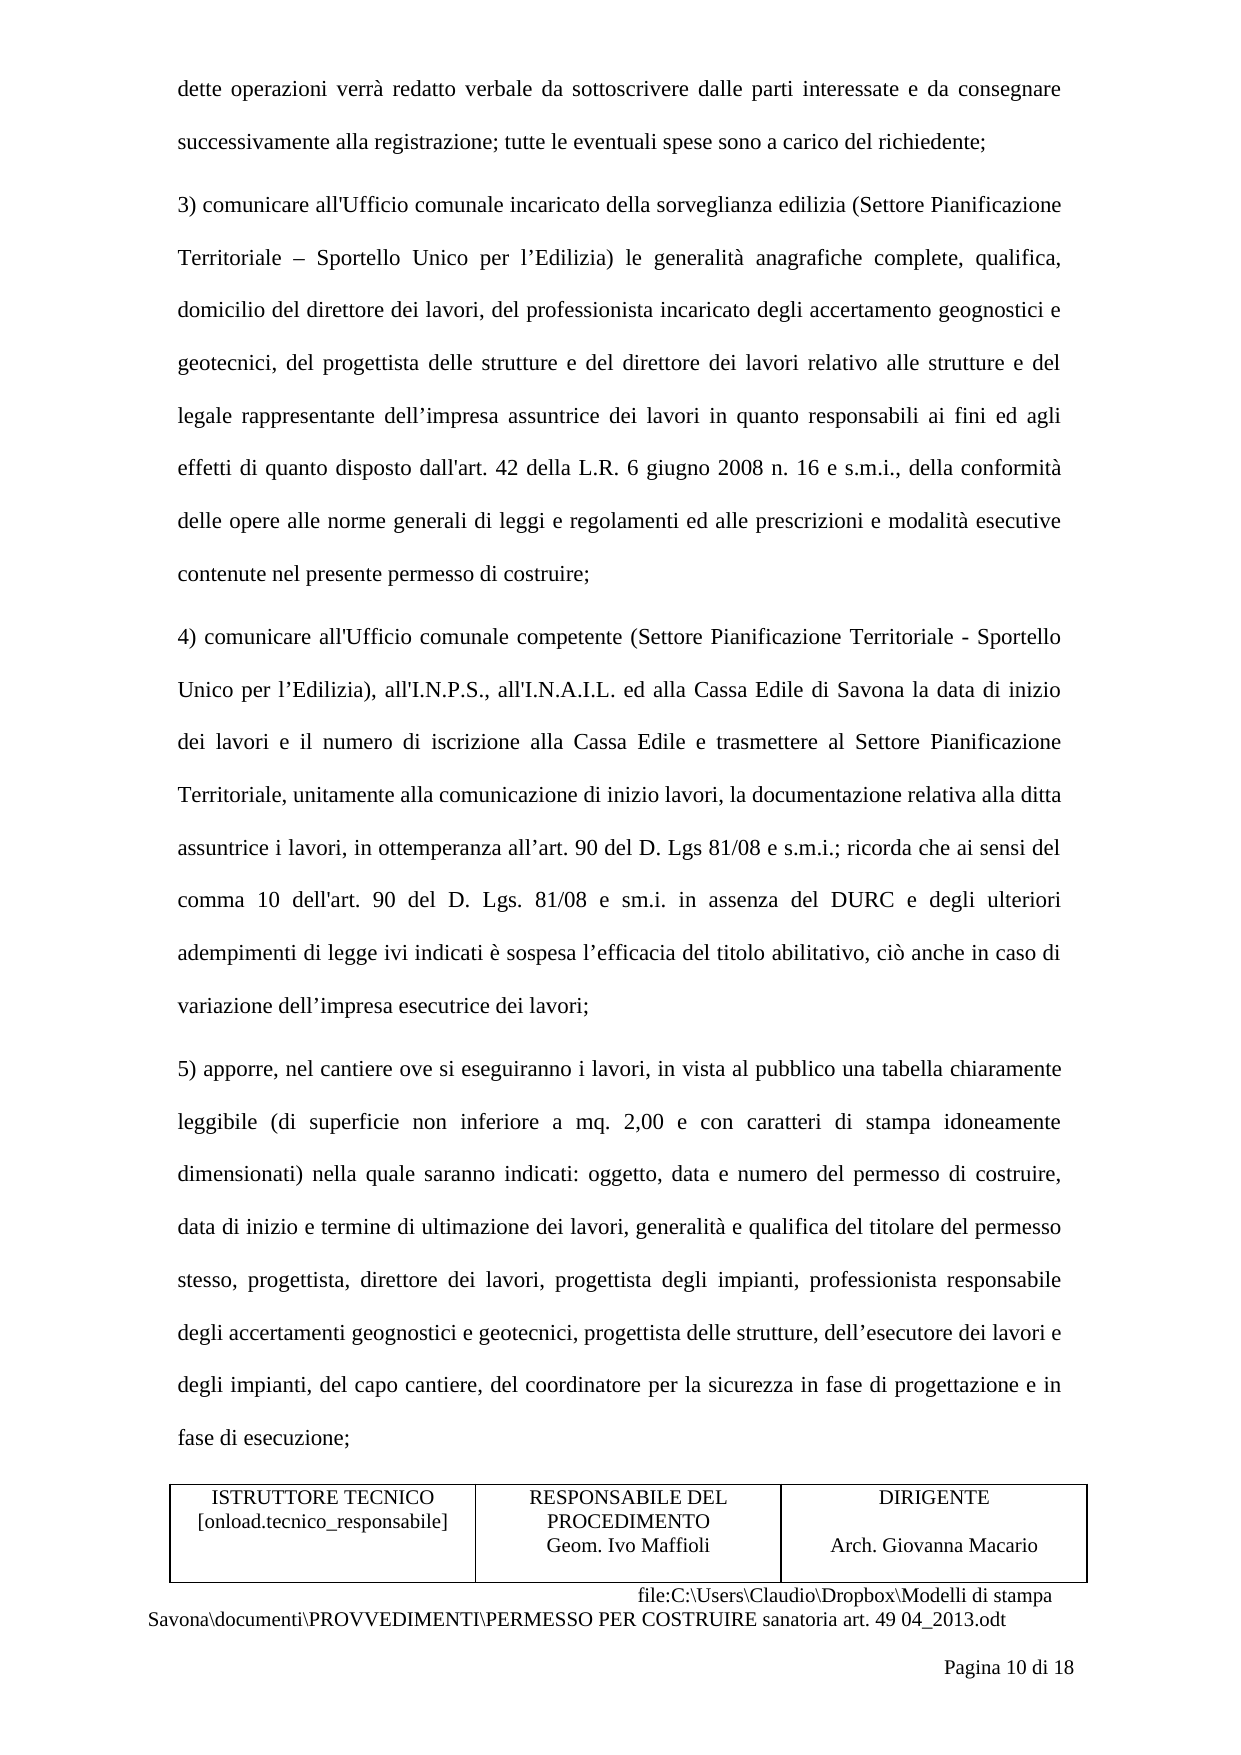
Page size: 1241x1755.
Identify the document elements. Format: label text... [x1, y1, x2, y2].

text 3) comunicare all'Ufficio comunale incaricato della sorveglianza edilizia (Settore Pianificazione Territoriale – Sportello Unico per l’Edilizia) le generalità anagrafiche complete, qualifica, domicilio del direttore dei lavori, del professionista incaricato degli accertamento geognostici e geotecnici, del progettista delle strutture e del direttore dei lavori relativo alle strutture e del legale rappresentante dell’impresa assuntrice dei lavori in quanto responsabili ai fini ed agli effetti di quanto disposto dall'art. 42 della L.R. 6 giugno 2008 n. 16 e s.m.i., della conformità delle opere alle norme generali di leggi e regolamenti ed alle prescrizioni e modalità esecutive contenute nel presente permesso di costruire; [177, 191, 1063, 586]
text 4) comunicare all'Ufficio comunale competente (Settore Pianificazione Territoriale - Sportello Unico per l’Edilizia), all'I.N.P.S., all'I.N.A.I.L. ed alla Cassa Edile di Savona la data di inizio dei lavori e il numero di iscrizione alla Cassa Edile e trasmettere al Settore Pianificazione Territoriale, unitamente alla comunicazione di inizio lavori, la documentazione relativa alla ditta assuntrice i lavori, in ottemperanza all’art. 90 del D. Lgs 81/08 e s.m.i.; ricorda che ai sensi del comma 10 dell'art. 90 del D. Lgs. 81/08 e sm.i. in assenza del DURC e degli ulteriori adempimenti di legge ivi indicati è sospesa l’efficacia del titolo abilitativo, ciò anche in caso di variazione dell’impresa esecutrice dei lavori; [177, 623, 1063, 1018]
text dette operazioni verrà redatto verbale da sottoscrivere dalle parti interessate e da consegnare successivamente alla registrazione; tutte le eventuali spese sono a carico del richiedente; [177, 75, 1063, 154]
text 5) apporre, nel cantiere ove si eseguiranno i lavori, in vista al pubblico una tabella chiaramente leggibile (di superficie non inferiore a mq. 2,00 e con caratteri di stampa idoneamente dimensionati) nella quale saranno indicati: oggetto, data e numero del permesso di costruire, data di inizio e termine di ultimazione dei lavori, generalità e qualifica del titolare del permesso stesso, progettista, direttore dei lavori, progettista degli impianti, professionista responsabile degli accertamenti geognostici e geotecnici, progettista delle strutture, dell’esecutore dei lavori e degli impianti, del capo cantiere, del coordinatore per la sicurezza in fase di progettazione e in fase di esecuzione; [177, 1055, 1063, 1450]
